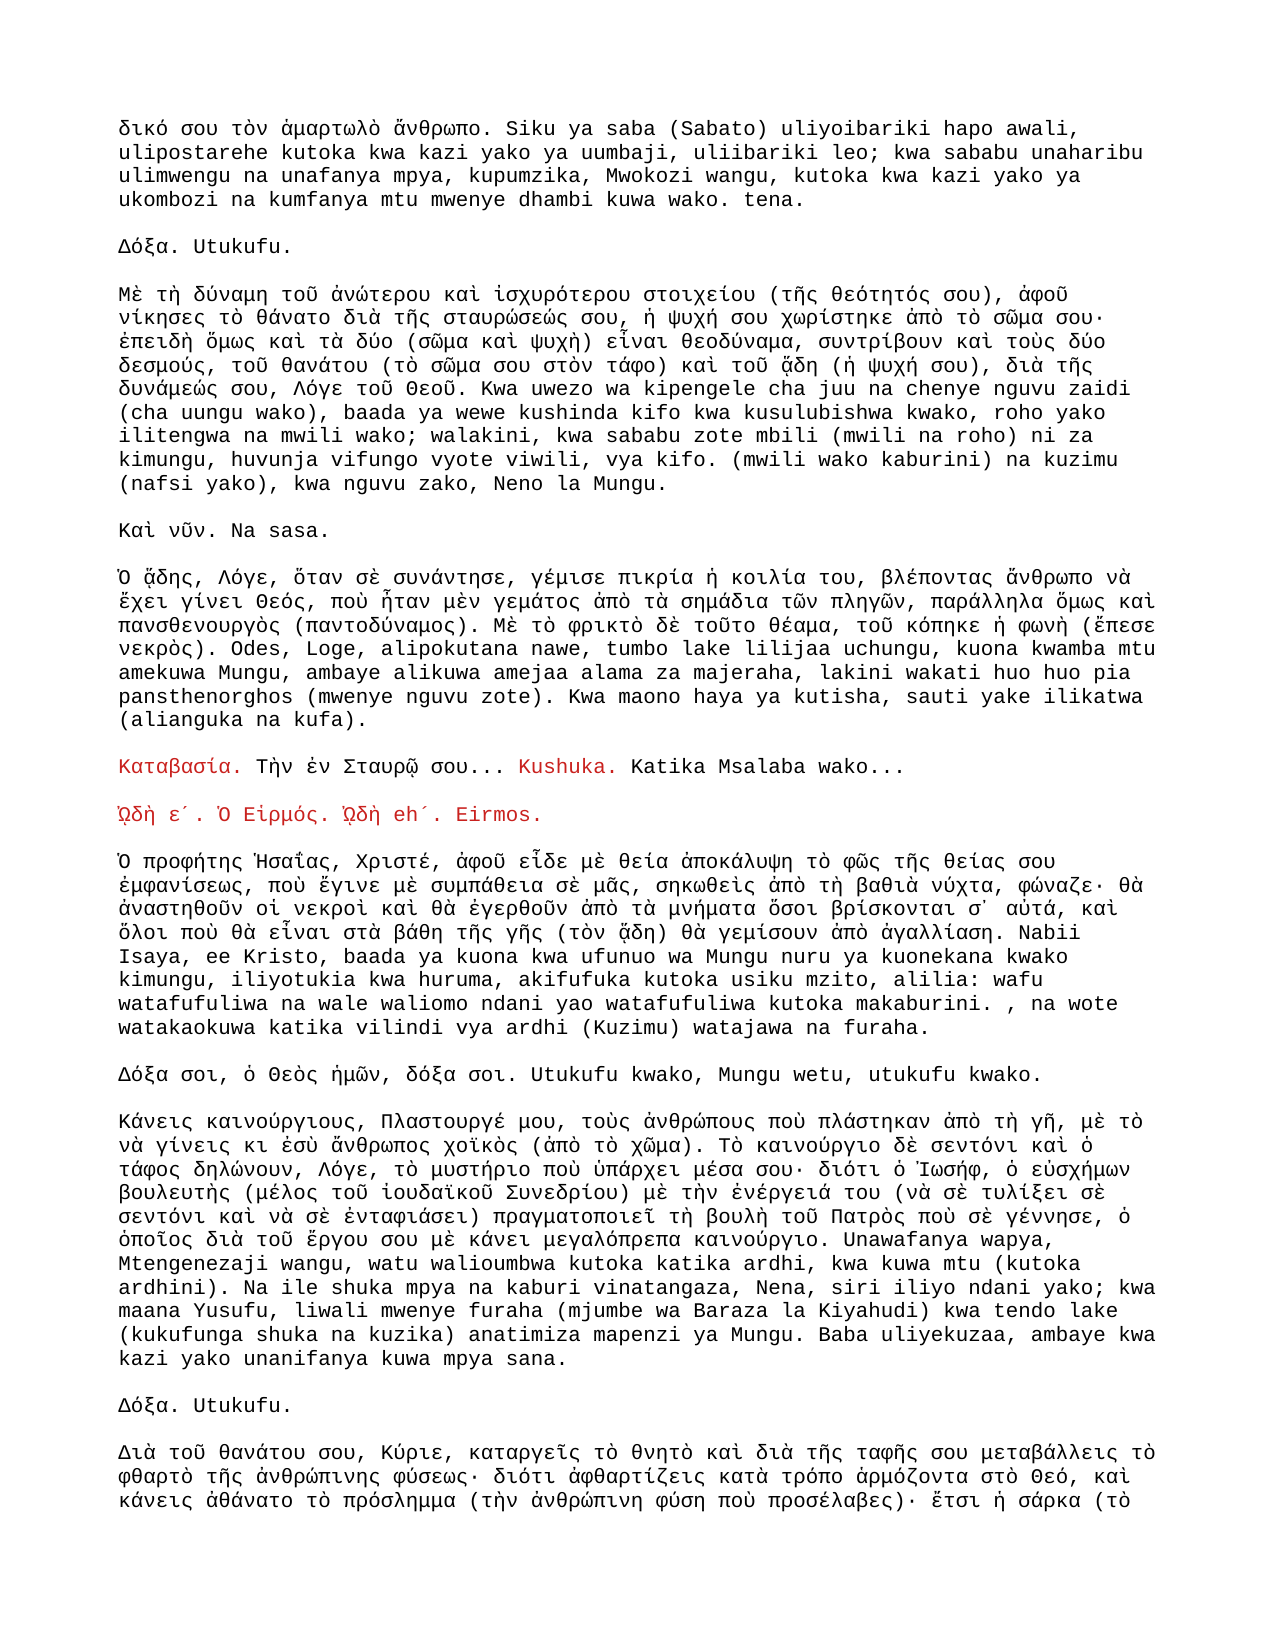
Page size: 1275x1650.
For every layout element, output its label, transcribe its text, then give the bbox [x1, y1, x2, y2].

text Ὁ ᾅδης, Λόγε, ὅταν σὲ συνάντησε, γέμισε πικρία ἡ κοιλία του, βλέποντας ἄνθρωπο νὰ ἔχει γίνει Θεός, ποὺ ἦταν μὲν γεμάτος ἀπὸ τὰ σημάδια τῶν πληγῶν, παράλληλα ὅμως καὶ πανσθενουργὸς (παντοδύναμος). Μὲ τὸ φρικτὸ δὲ τοῦτο θέαμα, τοῦ κόπηκε ἡ φωνὴ (ἔπεσε νεκρὸς). Odes, Loge, alipokutana nawe, tumbo lake lilijaa uchungu, kuona kwamba mtu amekuwa Mungu, ambaye alikuwa amejaa alama za majeraha, lakini wakati huo huo pia pansthenorghos (mwenye nguvu zote). Kwa maono haya ya kutisha, sauti yake ilikatwa (alianguka na kufa). [118, 567, 1157, 733]
text Δόξα σοι, ὁ Θεὸς ἡμῶν, δόξα σοι. Utukufu kwako, Mungu wetu, utukufu kwako. [118, 1064, 1157, 1088]
text Καταβασία. Τὴν ἐν Σταυρῷ σου... Kushuka. Katika Msalaba wako... [118, 757, 1157, 780]
text δικό σου τὸν ἁμαρτωλὸ ἄνθρωπο. Siku ya saba (Sabato) uliyoibariki hapo awali, ulipostarehe kutoka kwa kazi yako ya uumbaji, uliibariki leo; kwa sababu unaharibu ulimwengu na unafanya mpya, kupumzika, Mwokozi wangu, kutoka kwa kazi yako ya ukombozi na kumfanya mtu mwenye dhambi kuwa wako. tena. [118, 118, 1157, 213]
text Ὁ προφήτης Ἡσαΐας, Χριστέ, ἀφοῦ εἶδε μὲ θεία ἀποκάλυψη τὸ φῶς τῆς θείας σου ἐμφανίσεως, ποὺ ἔγινε μὲ συμπάθεια σὲ μᾶς, σηκωθεὶς ἀπὸ τὴ βαθιὰ νύχτα, φώναζε· θὰ ἀναστηθοῦν οἱ νεκροὶ καὶ θὰ ἐγερθοῦν ἀπὸ τὰ μνήματα ὅσοι βρίσκονται σ᾿ αὐτά, καὶ ὅλοι ποὺ θὰ εἶναι στὰ βάθη τῆς γῆς (τὸν ᾅδη) θὰ γεμίσουν ἀπὸ ἀγαλλίαση. Nabii Isaya, ee Kristo, baada ya kuona kwa ufunuo wa Mungu nuru ya kuonekana kwako kimungu, iliyotukia kwa huruma, akifufuka kutoka usiku mzito, alilia: wafu watafufuliwa na wale waliomo ndani yao watafufuliwa kutoka makaburini. , na wote watakaokuwa katika vilindi vya ardhi (Kuzimu) watajawa na furaha. [118, 851, 1157, 1040]
text Καὶ νῦν. Na sasa. [118, 520, 1157, 544]
text Κάνεις καινούργιους, Πλαστουργέ μου, τοὺς ἀνθρώπους ποὺ πλάστηκαν ἀπὸ τὴ γῆ, μὲ τὸ νὰ γίνεις κι ἐσὺ ἄνθρωπος χοϊκὸς (ἀπὸ τὸ χῶμα). Τὸ καινούργιο δὲ σεντόνι καὶ ὁ τάφος δηλώνουν, Λόγε, τὸ μυστήριο ποὺ ὑπάρχει μέσα σου· διότι ὁ Ἰωσήφ, ὁ εὐσχήμων βουλευτὴς (μέλος τοῦ ἰουδαϊκοῦ Συνεδρίου) μὲ τὴν ἐνέργειά του (νὰ σὲ τυλίξει σὲ σεντόνι καὶ νὰ σὲ ἐνταφιάσει) πραγματοποιεῖ τὴ βουλὴ τοῦ Πατρὸς ποὺ σὲ γέννησε, ὁ ὁποῖος διὰ τοῦ ἔργου σου μὲ κάνει μεγαλόπρεπα καινούργιο. Unawafanya wapya, Mtengenezaji wangu, watu walioumbwa kutoka katika ardhi, kwa kuwa mtu (kutoka ardhini). Na ile shuka mpya na kaburi vinatangaza, Nena, siri iliyo ndani yako; kwa maana Yusufu, liwali mwenye furaha (mjumbe wa Baraza la Kiyahudi) kwa tendo lake (kukufunga shuka na kuzika) anatimiza mapenzi ya Mungu. Baba uliyekuzaa, ambaye kwa kazi yako unanifanya kuwa mpya sana. [118, 1111, 1157, 1371]
text Μὲ τὴ δύναμη τοῦ ἀνώτερου καὶ ἰσχυρότερου στοιχείου (τῆς θεότητός σου), ἀφοῦ νίκησες τὸ θάνατο διὰ τῆς σταυρώσεώς σου, ἡ ψυχή σου χωρίστηκε ἀπὸ τὸ σῶμα σου· ἐπειδὴ ὅμως καὶ τὰ δύο (σῶμα καὶ ψυχὴ) εἶναι θεοδύναμα, συντρίβουν καὶ τοὺς δύο δεσμούς, τοῦ θανάτου (τὸ σῶμα σου στὸν τάφο) καὶ τοῦ ᾅδη (ἡ ψυχή σου), διὰ τῆς δυνάμεώς σου, Λόγε τοῦ Θεοῦ. Kwa uwezo wa kipengele cha juu na chenye nguvu zaidi (cha uungu wako), baada ya wewe kushinda kifo kwa kusulubishwa kwako, roho yako ilitengwa na mwili wako; walakini, kwa sababu zote mbili (mwili na roho) ni za kimungu, huvunja vifungo vyote viwili, vya kifo. (mwili wako kaburini) na kuzimu (nafsi yako), kwa nguvu zako, Neno la Mungu. [118, 284, 1157, 496]
text Διὰ τοῦ θανάτου σου, Κύριε, καταργεῖς τὸ θνητὸ καὶ διὰ τῆς ταφῆς σου μεταβάλλεις τὸ φθαρτὸ τῆς ἀνθρώπινης φύσεως· διότι ἀφθαρτίζεις κατὰ τρόπο ἁρμόζοντα στὸ Θεό, καὶ κάνεις ἀθάνατο τὸ πρόσλημμα (τὴν ἀνθρώπινη φύση ποὺ προσέλαβες)· ἔτσι ἡ σάρκα (τὸ [118, 1442, 1157, 1513]
text Δόξα. Utukufu. [118, 236, 1157, 260]
text Δόξα. Utukufu. [118, 1395, 1157, 1419]
text ᾨδὴ ε´. Ὁ Εἱρμός. ᾨδὴ eh´. Eirmos. [118, 804, 1157, 827]
